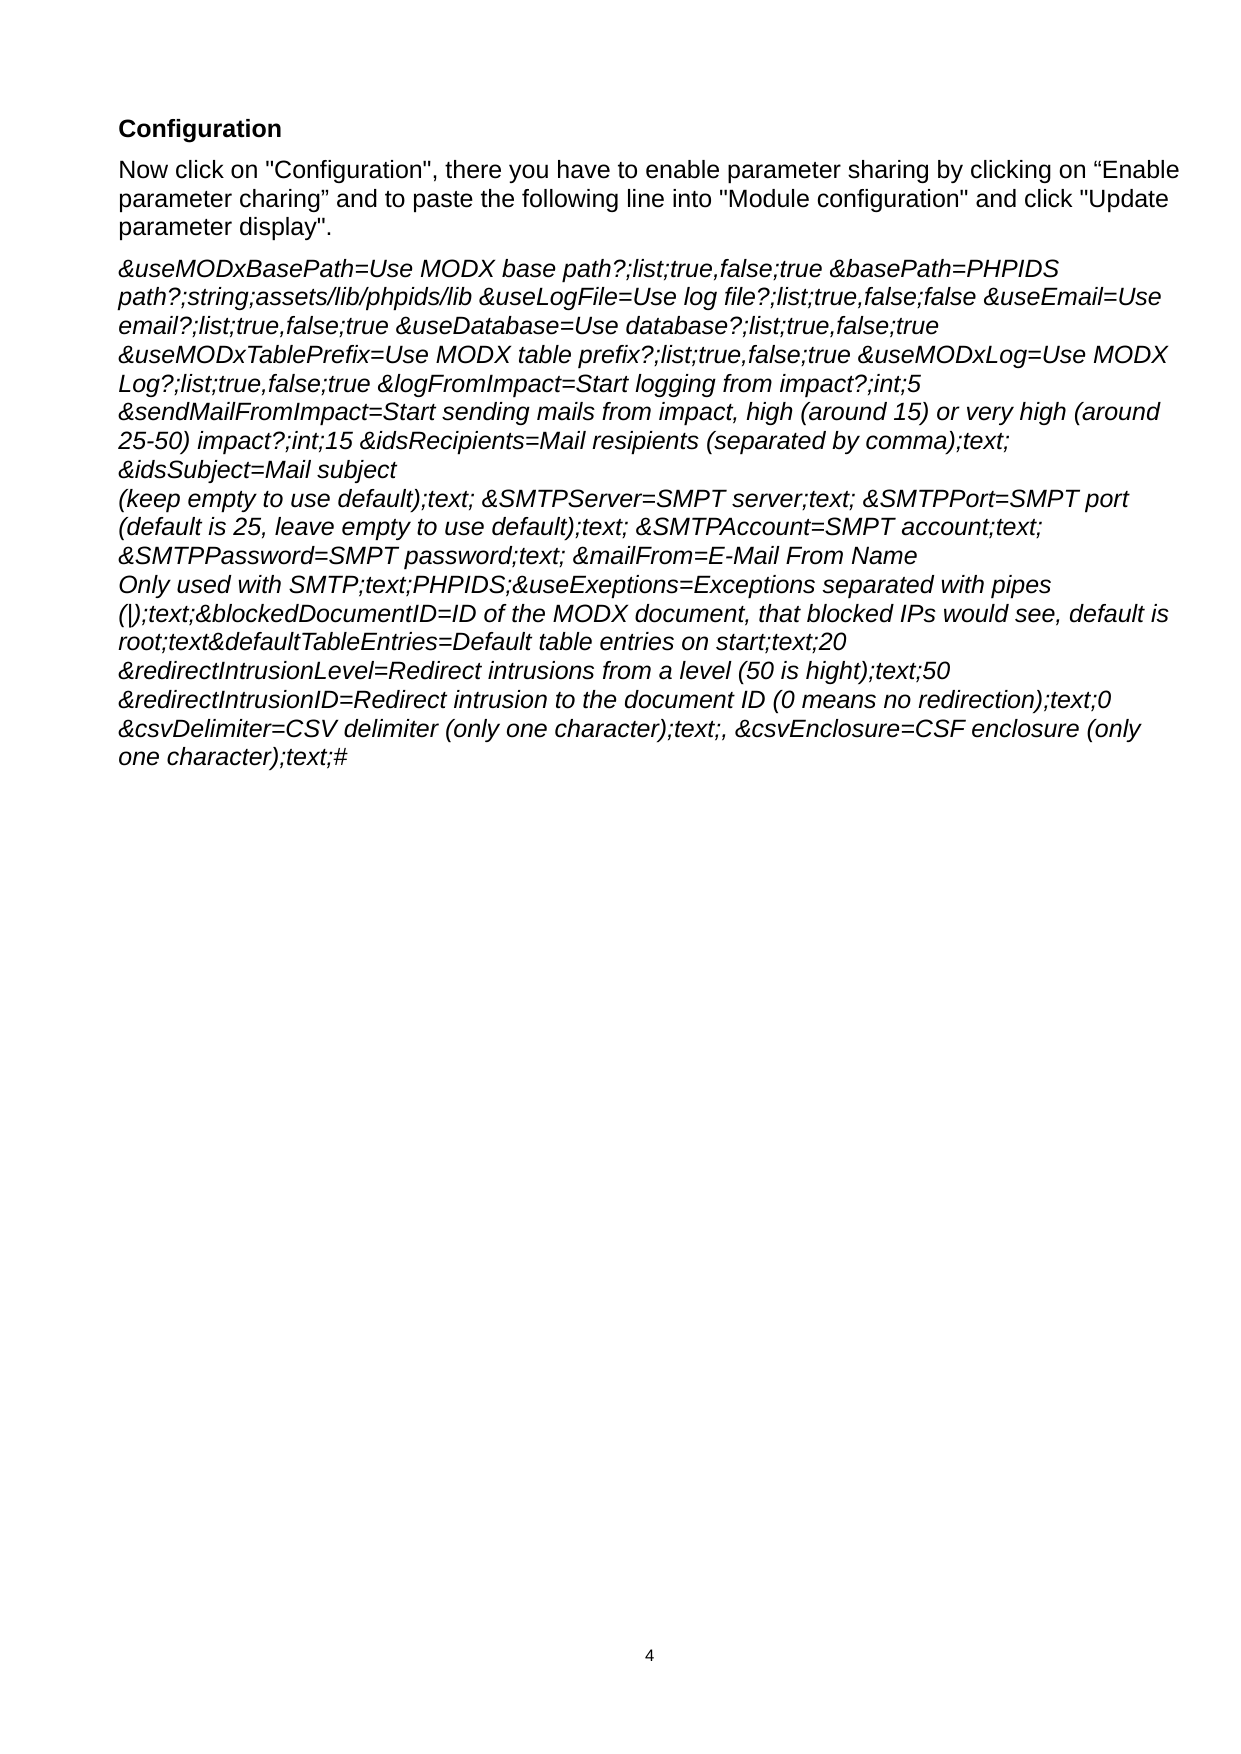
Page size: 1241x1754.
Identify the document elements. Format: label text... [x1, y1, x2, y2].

text Now click on "Configuration", there you have to enable parameter sharing by clicking on “Enable parameter charing” and to paste the following line into "Module configuration" and click "Update parameter display". [118, 155, 1181, 241]
subtitle Configuration [118, 113, 1181, 142]
text &useMODxBasePath=Use MODX base path?;list;true,false;true &basePath=PHPIDS path?;string;assets/lib/phpids/lib &useLogFile=Use log file?;list;true,false;false &useEmail=Use email?;list;true,false;true &useDatabase=Use database?;list;true,false;true &useMODxTablePrefix=Use MODX table prefix?;list;true,false;true &useMODxLog=Use MODX Log?;list;true,false;true &logFromImpact=Start logging from impact?;int;5 &sendMailFromImpact=Start sending mails from impact, high (around 15) or very high (around 25-50) impact?;int;15 &idsRecipients=Mail resipients (separated by comma);text; &idsSubject=Mail subject (keep empty to use default);text; &SMTPServer=SMPT server;text; &SMTPPort=SMPT port (default is 25, leave empty to use default);text; &SMTPAccount=SMPT account;text; &SMTPPassword=SMPT password;text; &mailFrom=E-Mail From Name Only used with SMTP;text;PHPIDS;&useExeptions=Exceptions separated with pipes (|);text;&blockedDocumentID=ID of the MODX document, that blocked IPs would see, default is root;text&defaultTableEntries=Default table entries on start;text;20 &redirectIntrusionLevel=Redirect intrusions from a level (50 is hight);text;50 &redirectIntrusionID=Redirect intrusion to the document ID (0 means no redirection);text;0 &csvDelimiter=CSV delimiter (only one character);text;, &csvEnclosure=CSF enclosure (only one character);text;# [118, 253, 1181, 771]
